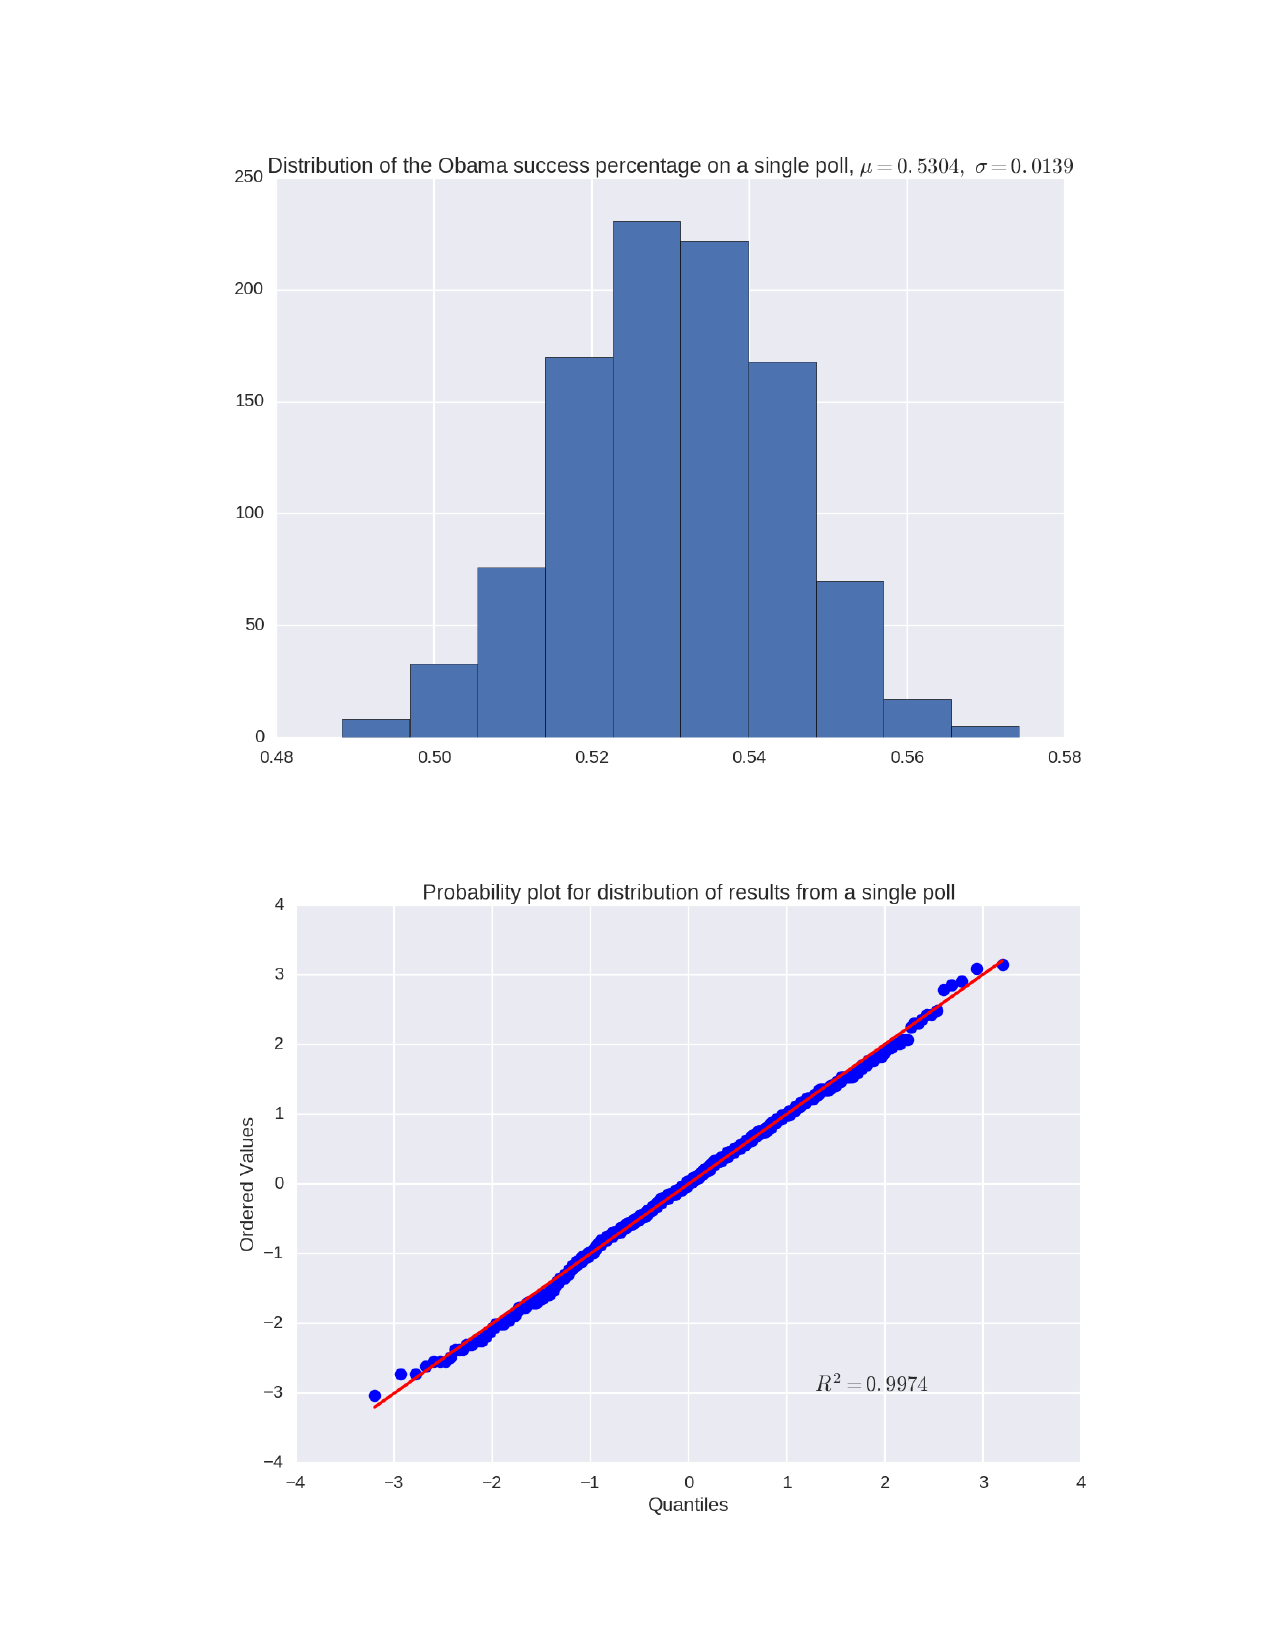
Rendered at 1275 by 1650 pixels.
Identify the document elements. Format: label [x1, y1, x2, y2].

picture [150, 108, 1166, 807]
picture [169, 835, 1182, 1532]
